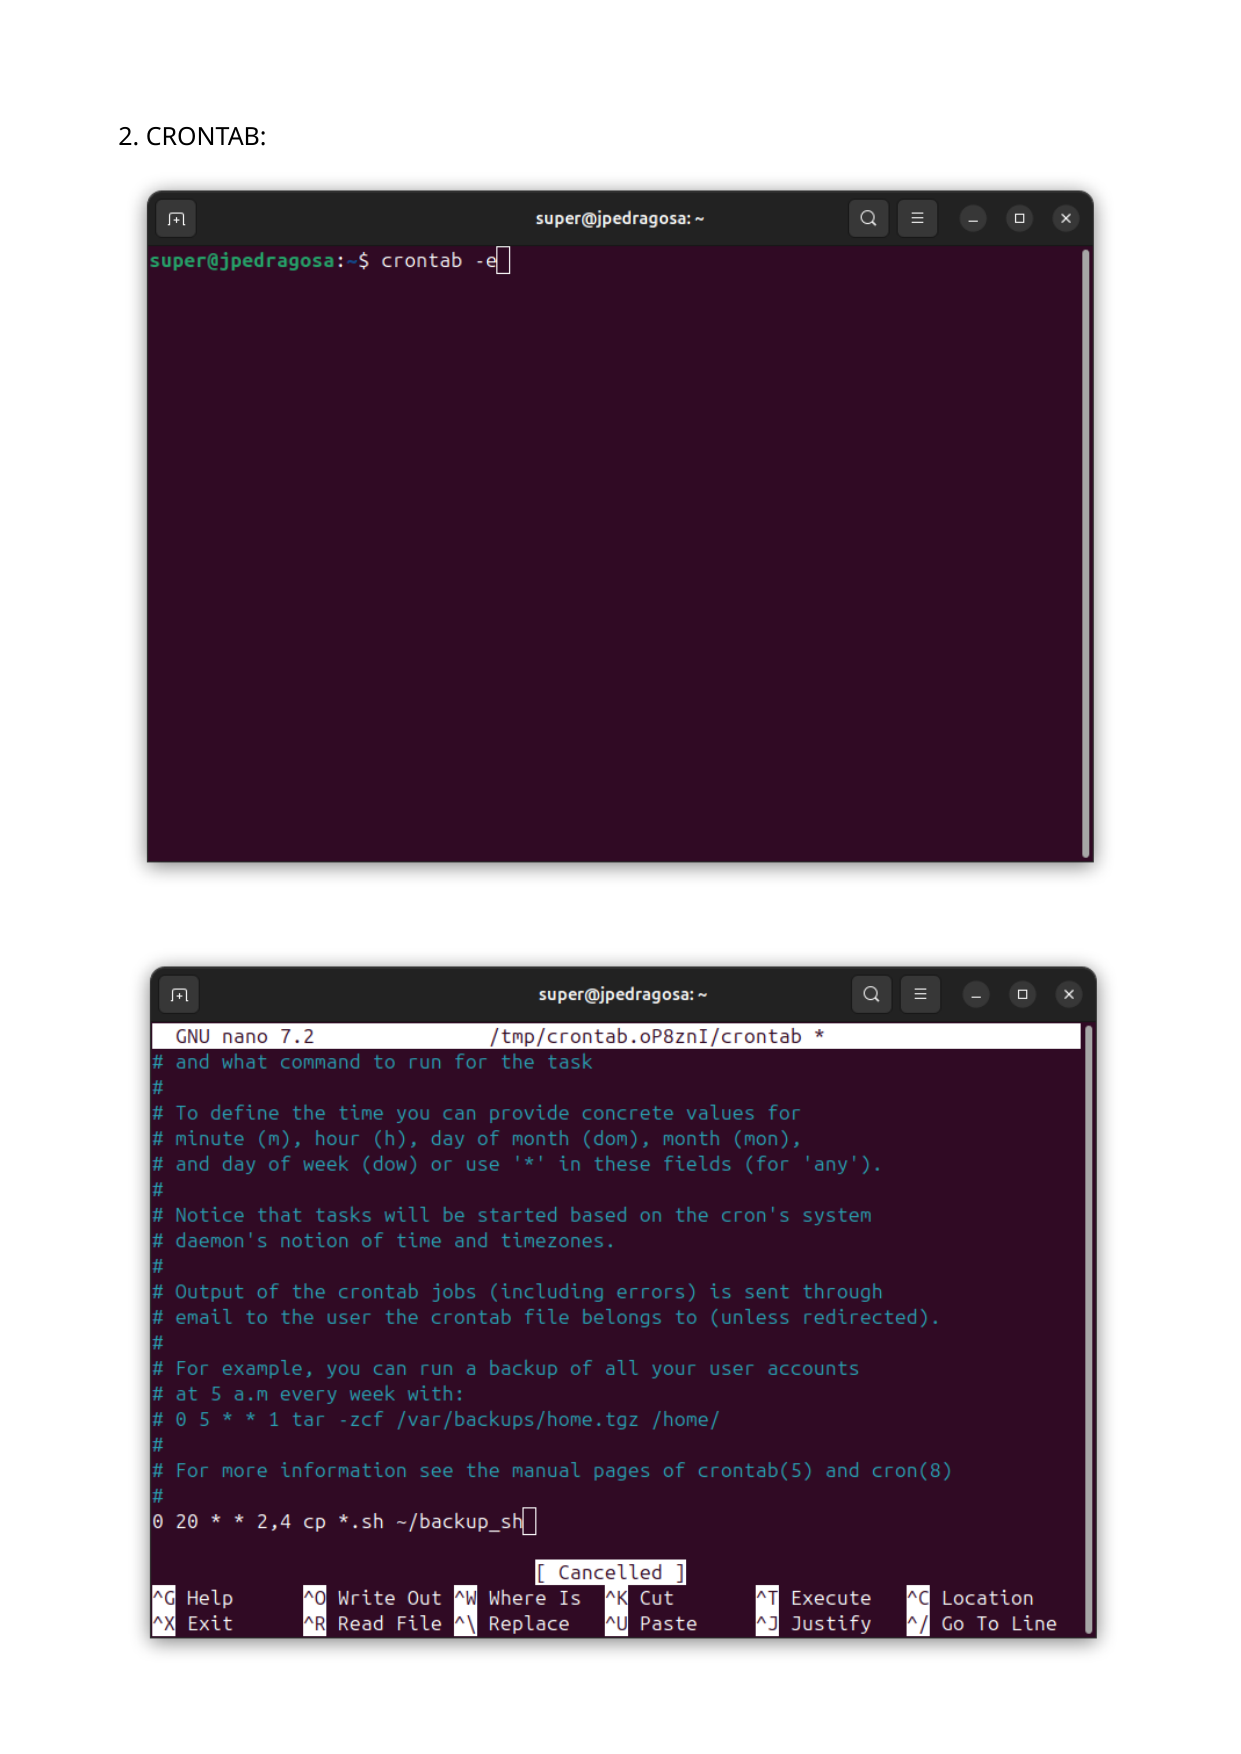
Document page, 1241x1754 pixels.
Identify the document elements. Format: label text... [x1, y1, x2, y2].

text 2. CRONTAB: [118, 118, 1122, 152]
picture [118, 165, 1123, 895]
picture [121, 941, 1126, 1671]
